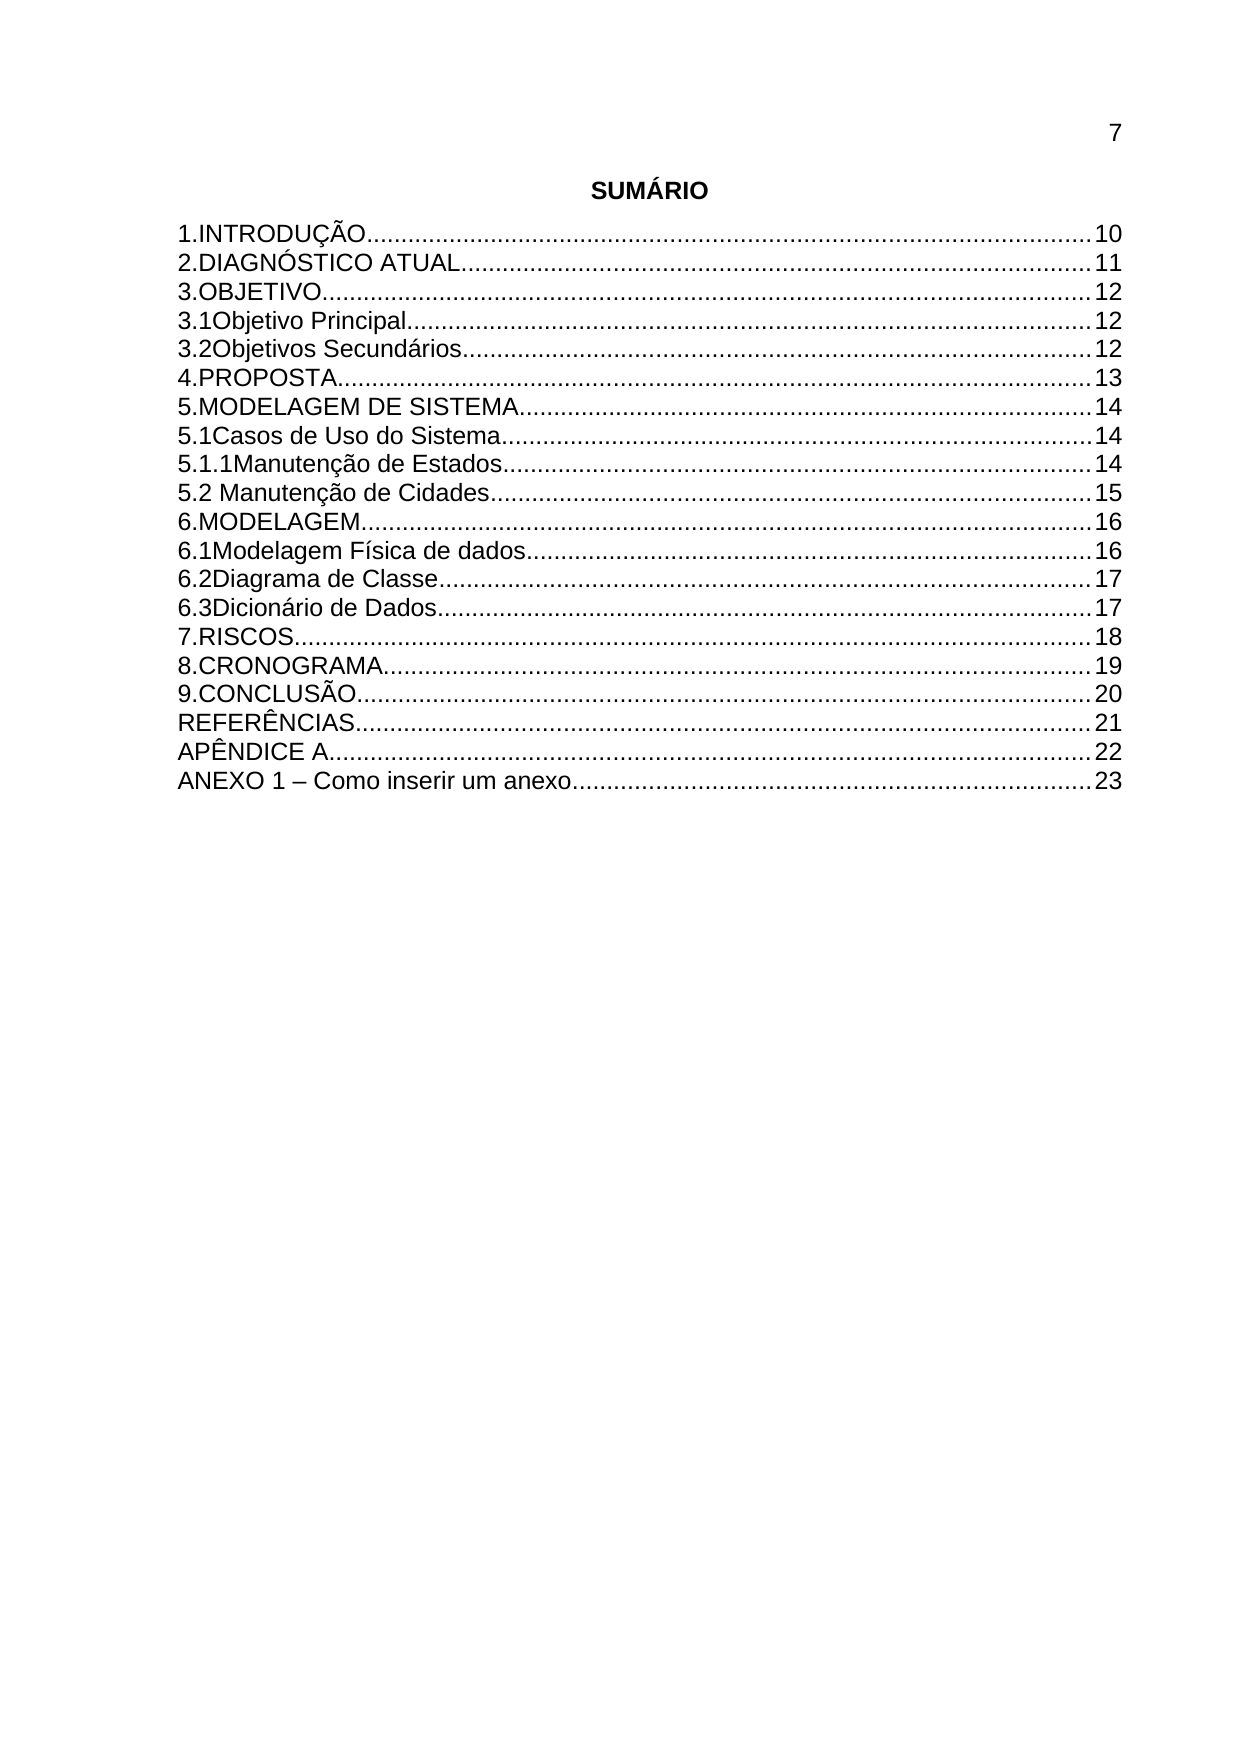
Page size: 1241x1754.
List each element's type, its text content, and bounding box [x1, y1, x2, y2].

text 5.2 Manutenção de Cidades 15 [177, 478, 1122, 507]
text 6.3Dicionário de Dados 17 [177, 593, 1122, 622]
text 3.OBJETIVO 12 [177, 277, 1122, 306]
text APÊNDICE A 22 [177, 737, 1122, 766]
text 2.DIAGNÓSTICO ATUAL 11 [177, 248, 1122, 277]
text ANEXO 1 – Como inserir um anexo 23 [177, 766, 1122, 794]
text 7.RISCOS 18 [177, 622, 1122, 651]
text 6.1Modelagem Física de dados 16 [177, 536, 1122, 564]
text 5.MODELAGEM DE SISTEMA 14 [177, 392, 1122, 421]
text 5.1.1Manutenção de Estados 14 [177, 449, 1122, 478]
text 3.1Objetivo Principal 12 [177, 306, 1122, 334]
text SUMÁRIO [177, 176, 1122, 205]
text 1.INTRODUÇÃO 10 [177, 219, 1122, 248]
text 8.CRONOGRAMA 19 [177, 651, 1122, 679]
text 9.CONCLUSÃO 20 [177, 679, 1122, 708]
text REFERÊNCIAS 21 [177, 708, 1122, 737]
text 6.2Diagrama de Classe 17 [177, 564, 1122, 593]
text 4.PROPOSTA 13 [177, 363, 1122, 392]
text 3.2Objetivos Secundários 12 [177, 334, 1122, 363]
text 5.1Casos de Uso do Sistema 14 [177, 421, 1122, 449]
text 6.MODELAGEM 16 [177, 507, 1122, 536]
